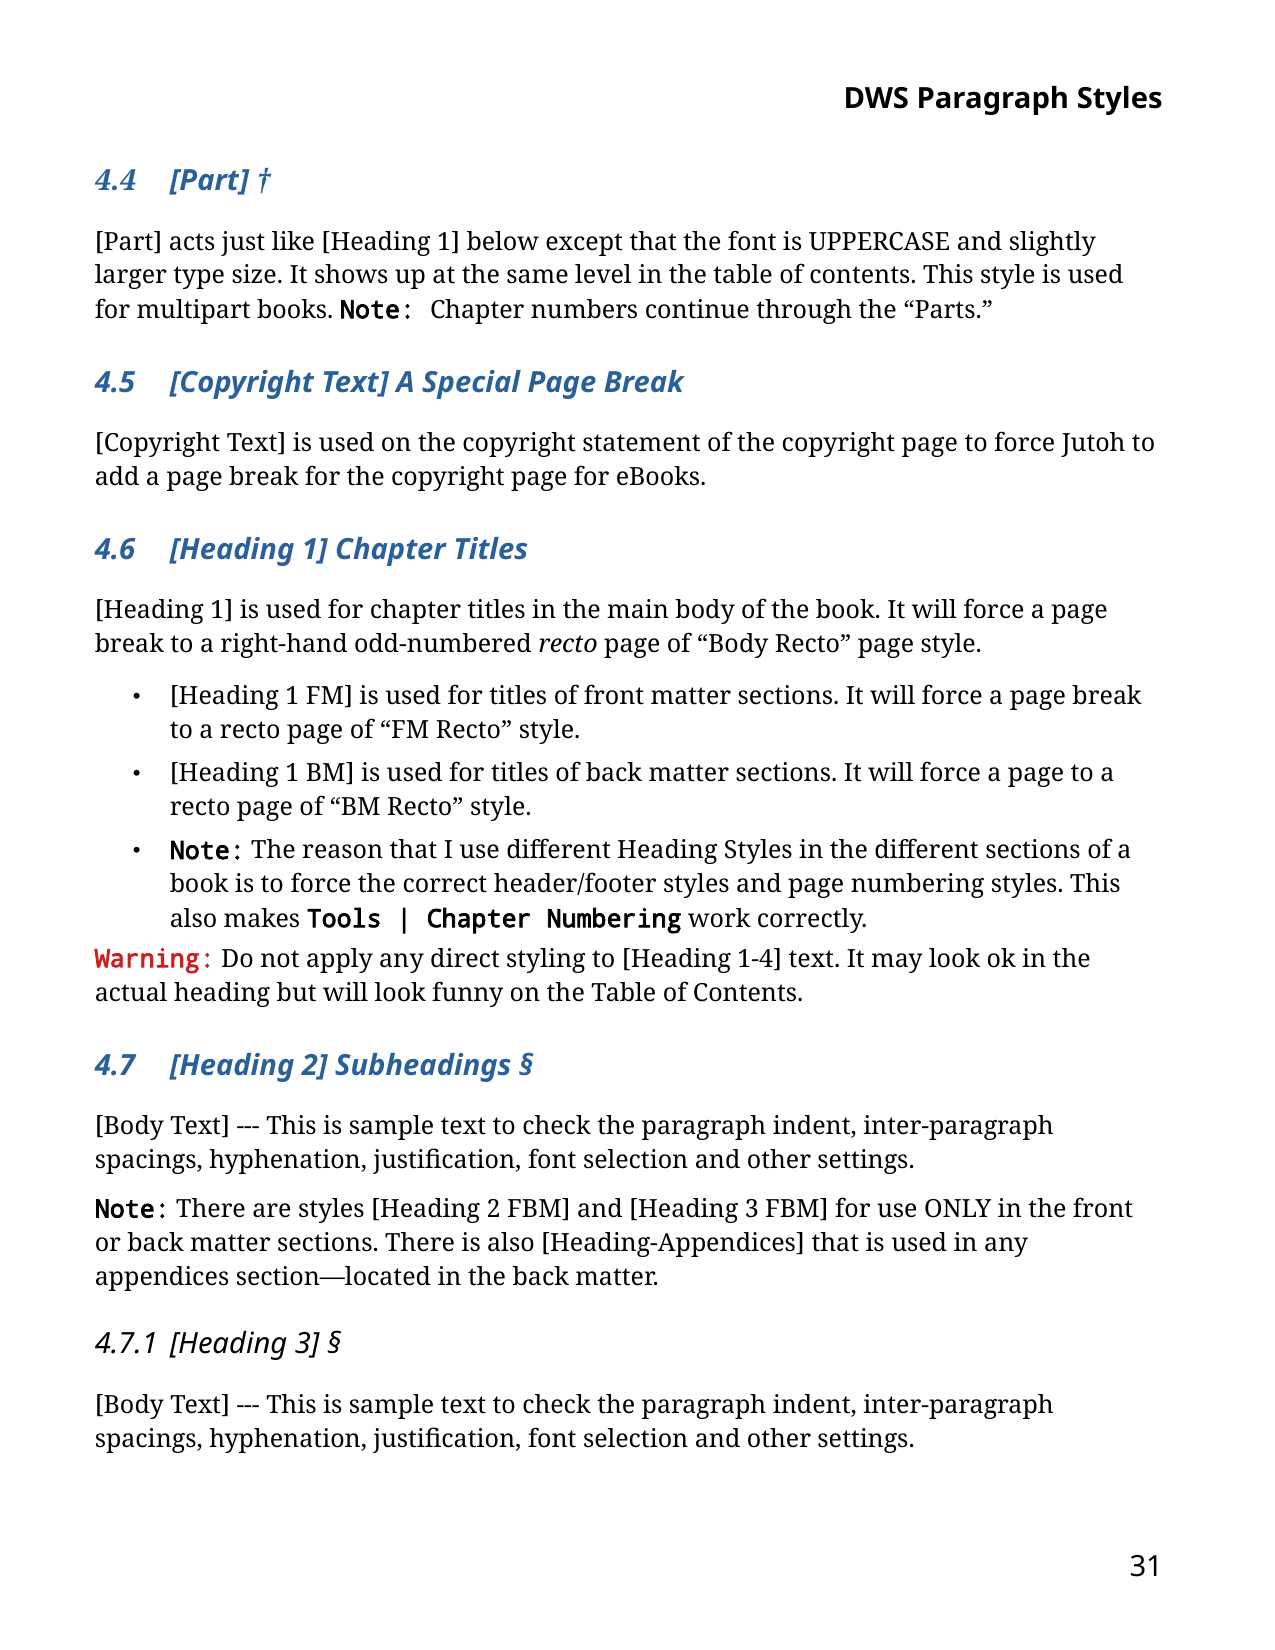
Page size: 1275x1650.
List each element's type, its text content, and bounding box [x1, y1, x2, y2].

text Note: There are styles [Heading 2 FBM] and [Heading 3 FBM] for use ONLY in the front or back matter sections. There is also [Heading-Appendices] that is used in any appendices section—located in the back matter. [94, 1191, 1162, 1293]
text [Heading 1] is used for chapter titles in the main body of the book. It will force a page break to a right-hand odd-numbered recto page of “Body Recto” page style. [94, 592, 1162, 660]
subtitle [Heading 1] Chapter Titles [94, 528, 1162, 568]
text [Part] acts just like [Heading 1] below except that the font is UPPERCASE and slightly larger type size. It shows up at the same level in the table of contents. This style is used for multipart books. Note: Chapter numbers continue through the “Parts.” [94, 223, 1162, 325]
subtitle [Part] † [94, 160, 1162, 199]
list Note: The reason that I use different Heading Styles in the different sections of a book is to force the correct header/footer styles and page numbering styles. This also makes Tools | Chapter Numbering work correctly. [132, 832, 1162, 934]
list [Heading 1 FM] is used for titles of front matter sections. It will force a page break to a recto page of “FM Recto” style. [132, 678, 1162, 746]
subtitle [Heading 2] Subheadings § [94, 1044, 1162, 1084]
subtitle [Copyright Text] A Special Page Break [94, 361, 1162, 401]
text Warning: Do not apply any direct styling to [Heading 1-4] text. It may look ok in the actual heading but will look funny on the Table of Contents. [94, 940, 1162, 1008]
text [Body Text] --- This is sample text to check the paragraph indent, inter-paragraph spacings, hyphenation, justification, font selection and other settings. [94, 1107, 1162, 1176]
text [Copyright Text] is used on the copyright statement of the copyright page to force Jutoh to add a page break for the copyright page for eBooks. [94, 424, 1162, 492]
text [Body Text] --- This is sample text to check the paragraph indent, inter-paragraph spacings, hyphenation, justification, font selection and other settings. [94, 1386, 1162, 1454]
subtitle [Heading 3] § [94, 1323, 1162, 1362]
list [Heading 1 BM] is used for titles of back matter sections. It will force a page to a recto page of “BM Recto” style. [132, 755, 1162, 823]
